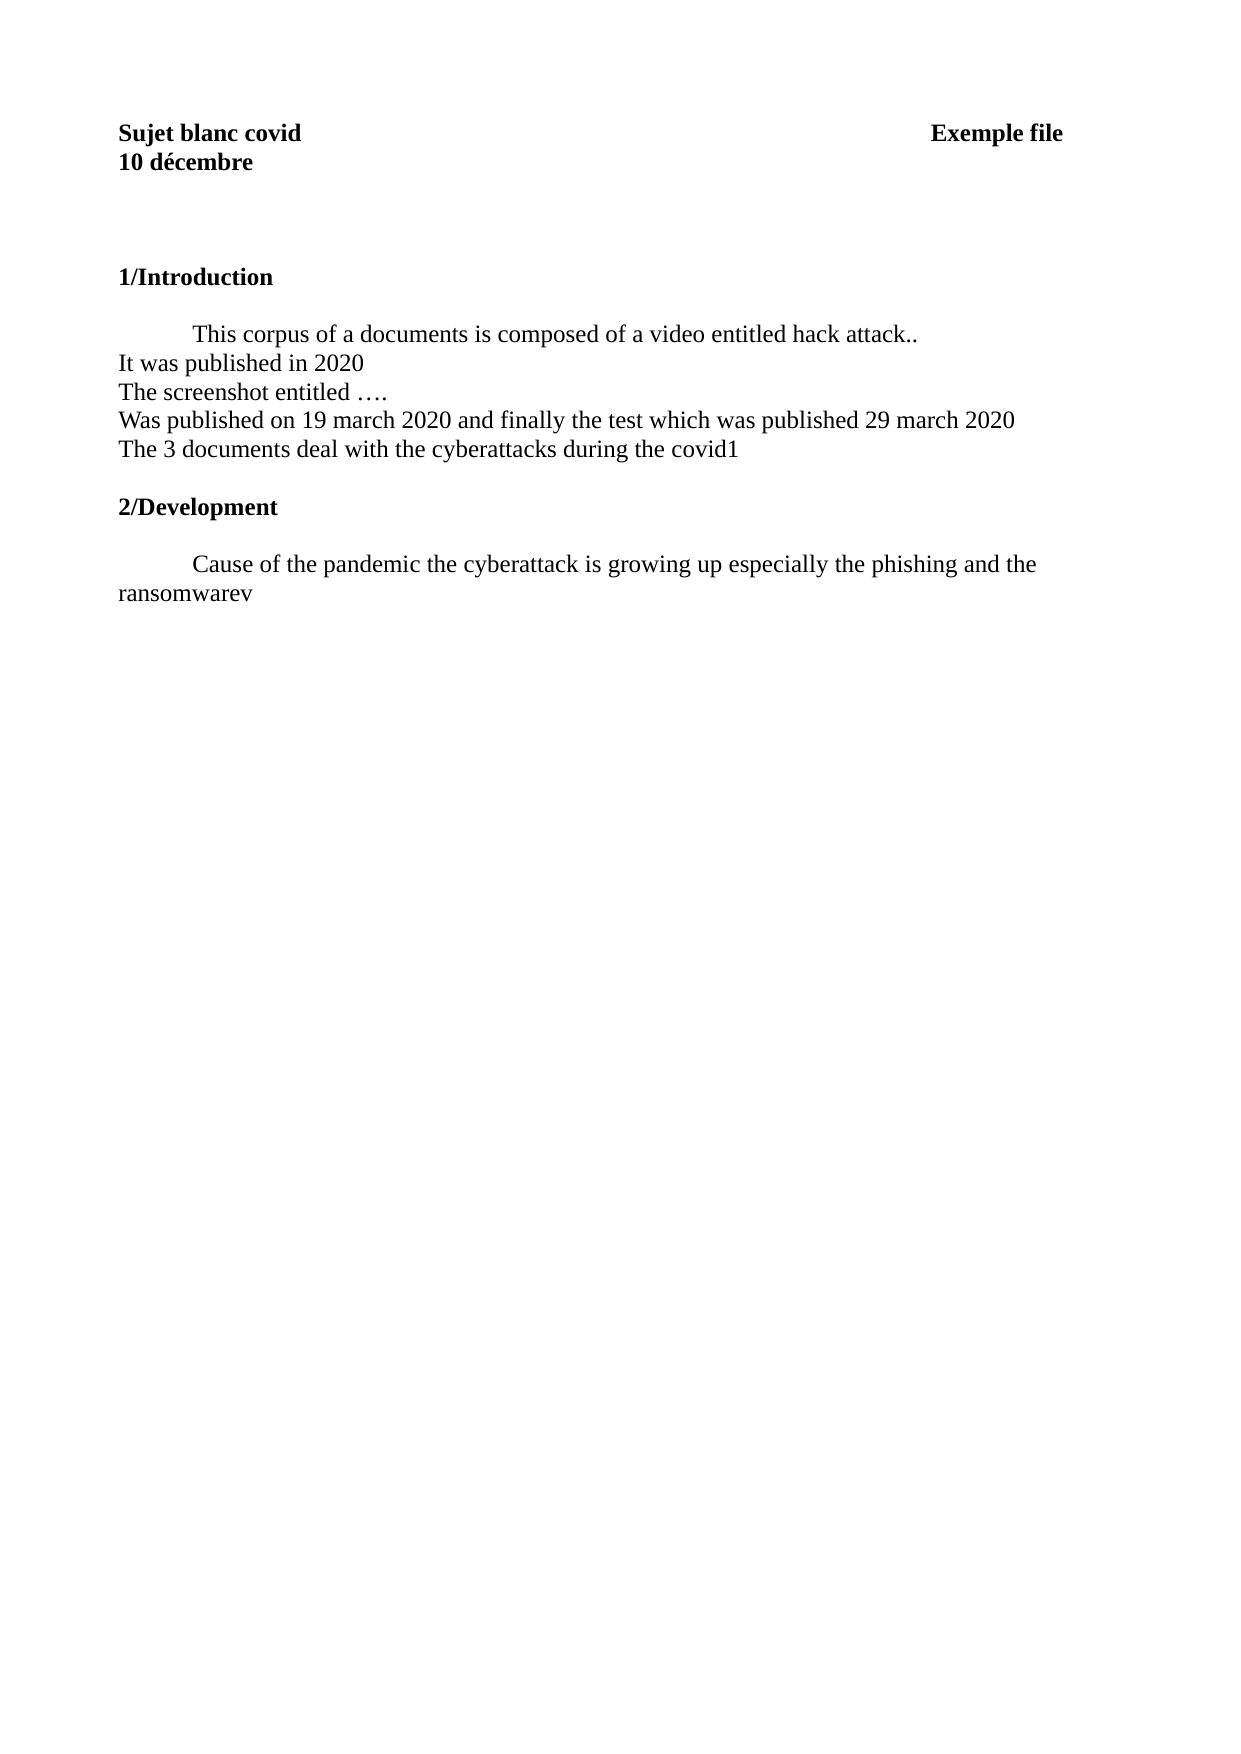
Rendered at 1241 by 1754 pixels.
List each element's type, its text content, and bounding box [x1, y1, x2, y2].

text 10 décembre [118, 147, 1122, 176]
text It was published in 2020 [118, 348, 1122, 377]
text The screenshot entitled …. [118, 377, 1122, 406]
text Was published on 19 march 2020 and finally the test which was published 29 march 2020 [118, 406, 1122, 434]
text The 3 documents deal with the cyberattacks during the covid1 [118, 434, 1122, 463]
text 1/Introduction [118, 262, 1122, 291]
text Cause of the pandemic the cyberattack is growing up especially the phishing and the ransomwarev [118, 549, 1122, 607]
text 2/Development [118, 492, 1122, 521]
text This corpus of a documents is composed of a video entitled hack attack.. [118, 319, 1122, 348]
text Sujet blanc covid Exemple file [118, 118, 1122, 147]
